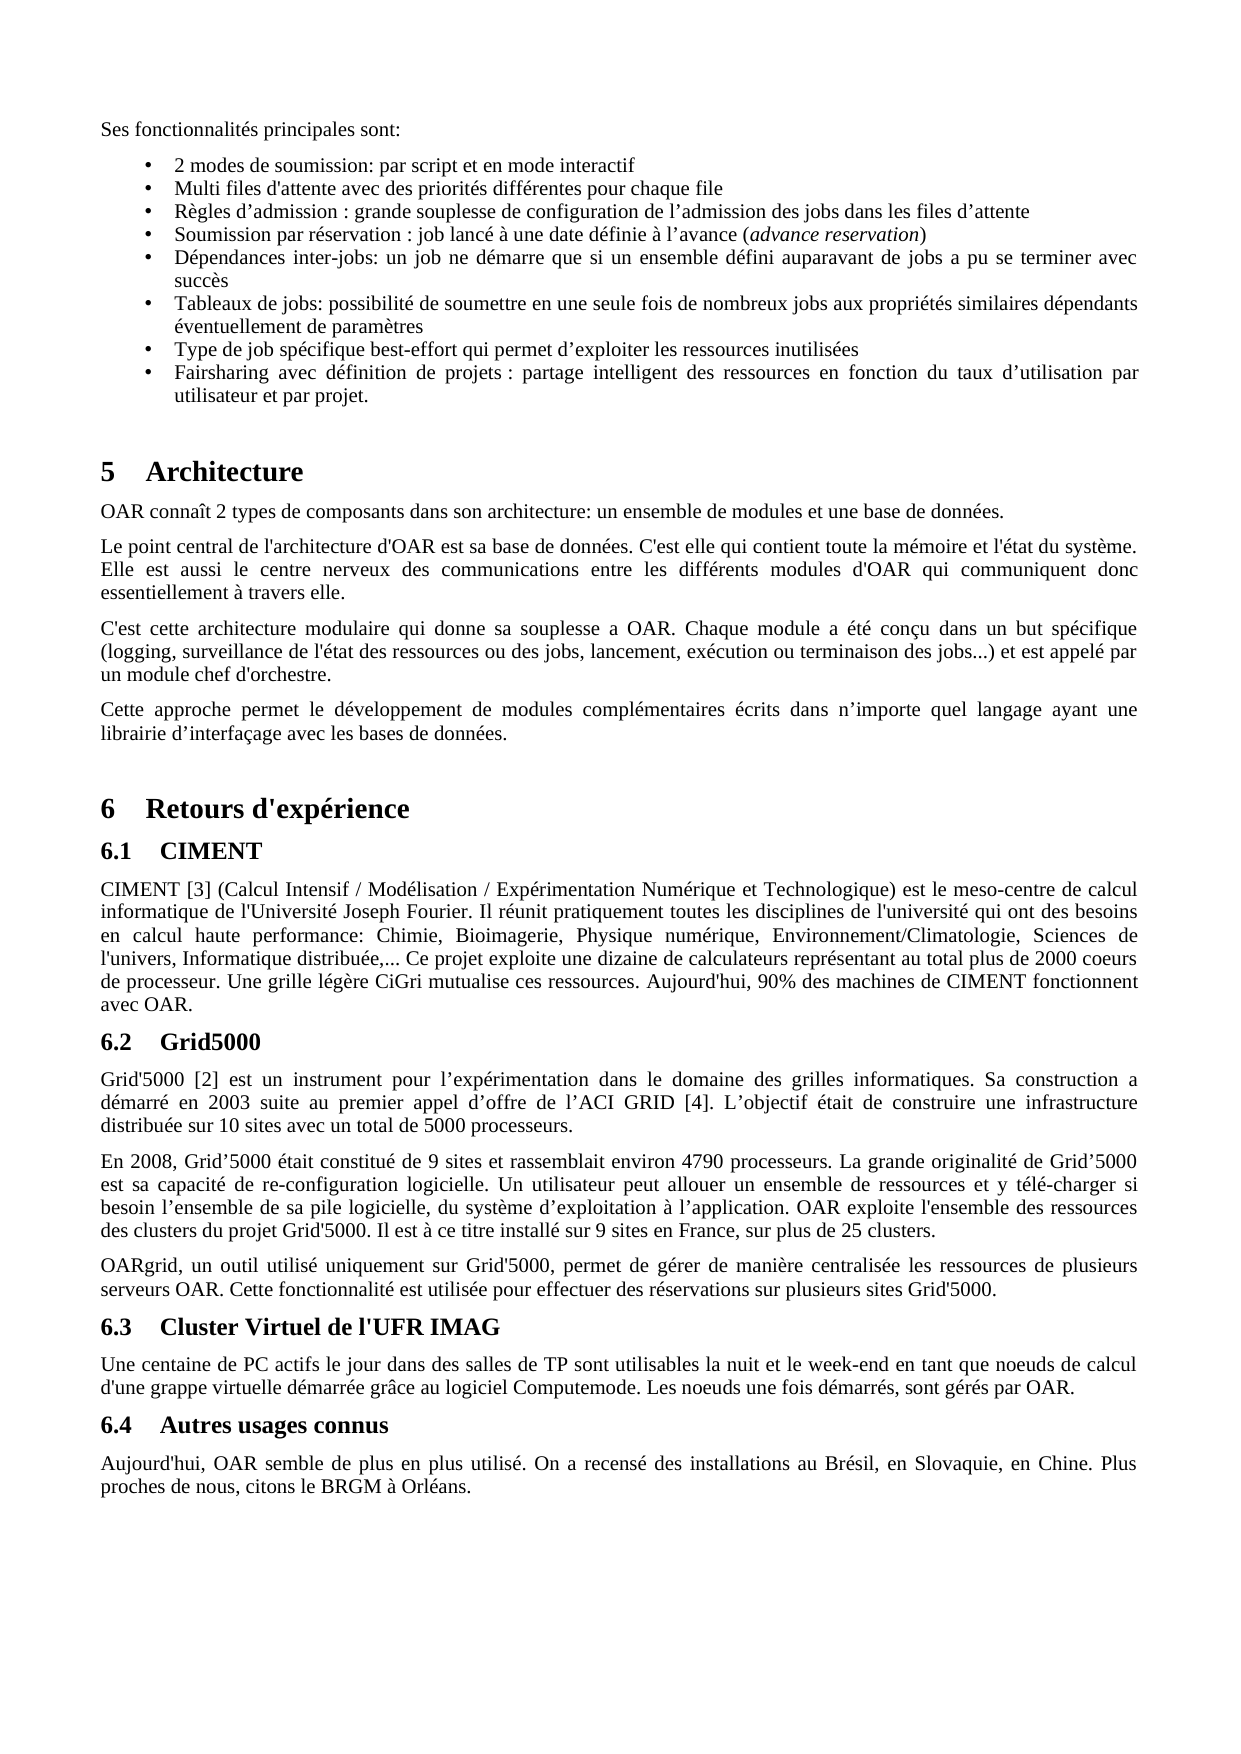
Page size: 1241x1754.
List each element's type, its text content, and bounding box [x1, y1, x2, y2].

list Tableaux de jobs: possibilité de soumettre en une seule fois de nombreux jobs aux propriétés similaires dépendants éventuellement de paramètres [144, 292, 1140, 338]
text Ses fonctionnalités principales sont: [100, 118, 1140, 141]
text Grid'5000 [2] est un instrument pour l’expérimentation dans le domaine des grilles informatiques. Sa construction a démarré en 2003 suite au premier appel d’offre de l’ACI GRID [4]. L’objectif était de construire une infrastructure distribuée sur 10 sites avec un total de 5000 processeurs. [100, 1068, 1140, 1137]
list Multi files d'attente avec des priorités différentes pour chaque file [144, 177, 1140, 200]
subtitle Autres usages connus [100, 1412, 1140, 1439]
list Règles d’admission : grande souplesse de configuration de l’admission des jobs dans les files d’attente [144, 200, 1140, 223]
list Type de job spécifique best-effort qui permet d’exploiter les ressources inutilisées [144, 338, 1140, 361]
text Le point central de l'architecture d'OAR est sa base de données. C'est elle qui contient toute la mémoire et l'état du système. Elle est aussi le centre nerveux des communications entre les différents modules d'OAR qui communiquent donc essentiellement à travers elle. [100, 535, 1140, 604]
text Une centaine de PC actifs le jour dans des salles de TP sont utilisables la nuit et le week-end en tant que noeuds de calcul d'une grappe virtuelle démarrée grâce au logiciel Computemode. Les noeuds une fois démarrés, sont gérés par OAR. [100, 1353, 1140, 1399]
subtitle Architecture [100, 455, 1140, 487]
text OAR connaît 2 types de composants dans son architecture: un ensemble de modules et une base de données. [100, 500, 1140, 523]
text CIMENT [3] (Calcul Intensif / Modélisation / Expérimentation Numérique et Technologique) est le meso-centre de calcul informatique de l'Université Joseph Fourier. Il réunit pratiquement toutes les disciplines de l'université qui ont des besoins en calcul haute performance: Chimie, Bioimagerie, Physique numérique, Environnement/Climatologie, Sciences de l'univers, Informatique distribuée,... Ce projet exploite une dizaine de calculateurs représentant au total plus de 2000 coeurs de processeur. Une grille légère CiGri mutualise ces ressources. Aujourd'hui, 90% des machines de CIMENT fonctionnent avec OAR. [100, 877, 1140, 1016]
text Aujourd'hui, OAR semble de plus en plus utilisé. On a recensé des installations au Brésil, en Slovaquie, en Chine. Plus proches de nous, citons le BRGM à Orléans. [100, 1452, 1140, 1498]
subtitle Grid5000 [100, 1028, 1140, 1056]
subtitle Cluster Virtuel de l'UFR IMAG [100, 1313, 1140, 1341]
subtitle CIMENT [100, 837, 1140, 865]
text OARgrid, un outil utilisé uniquement sur Grid'5000, permet de gérer de manière centralisée les ressources de plusieurs serveurs OAR. Cette fonctionnalité est utilisée pour effectuer des réservations sur plusieurs sites Grid'5000. [100, 1254, 1140, 1300]
text Cette approche permet le développement de modules complémentaires écrits dans n’importe quel langage ayant une librairie d’interfaçage avec les bases de données. [100, 698, 1140, 767]
list 2 modes de soumission: par script et en mode interactif [144, 154, 1140, 177]
list Fairsharing avec définition de projets : partage intelligent des ressources en fonction du taux d’utilisation par utilisateur et par projet. [144, 361, 1140, 430]
list Dépendances inter-jobs: un job ne démarre que si un ensemble défini auparavant de jobs a pu se terminer avec succès [144, 246, 1140, 292]
subtitle Retours d'expérience [100, 792, 1140, 825]
text C'est cette architecture modulaire qui donne sa souplesse a OAR. Chaque module a été conçu dans un but spécifique (logging, surveillance de l'état des ressources ou des jobs, lancement, exécution ou terminaison des jobs...) et est appelé par un module chef d'orchestre. [100, 617, 1140, 686]
list Soumission par réservation : job lancé à une date définie à l’avance (advance reservation) [144, 223, 1140, 246]
text En 2008, Grid’5000 était constitué de 9 sites et rassemblait environ 4790 processeurs. La grande originalité de Grid’5000 est sa capacité de re-configuration logicielle. Un utilisateur peut allouer un ensemble de ressources et y télé-charger si besoin l’ensemble de sa pile logicielle, du système d’exploitation à l’application. OAR exploite l'ensemble des ressources des clusters du projet Grid'5000. Il est à ce titre installé sur 9 sites en France, sur plus de 25 clusters. [100, 1150, 1140, 1242]
